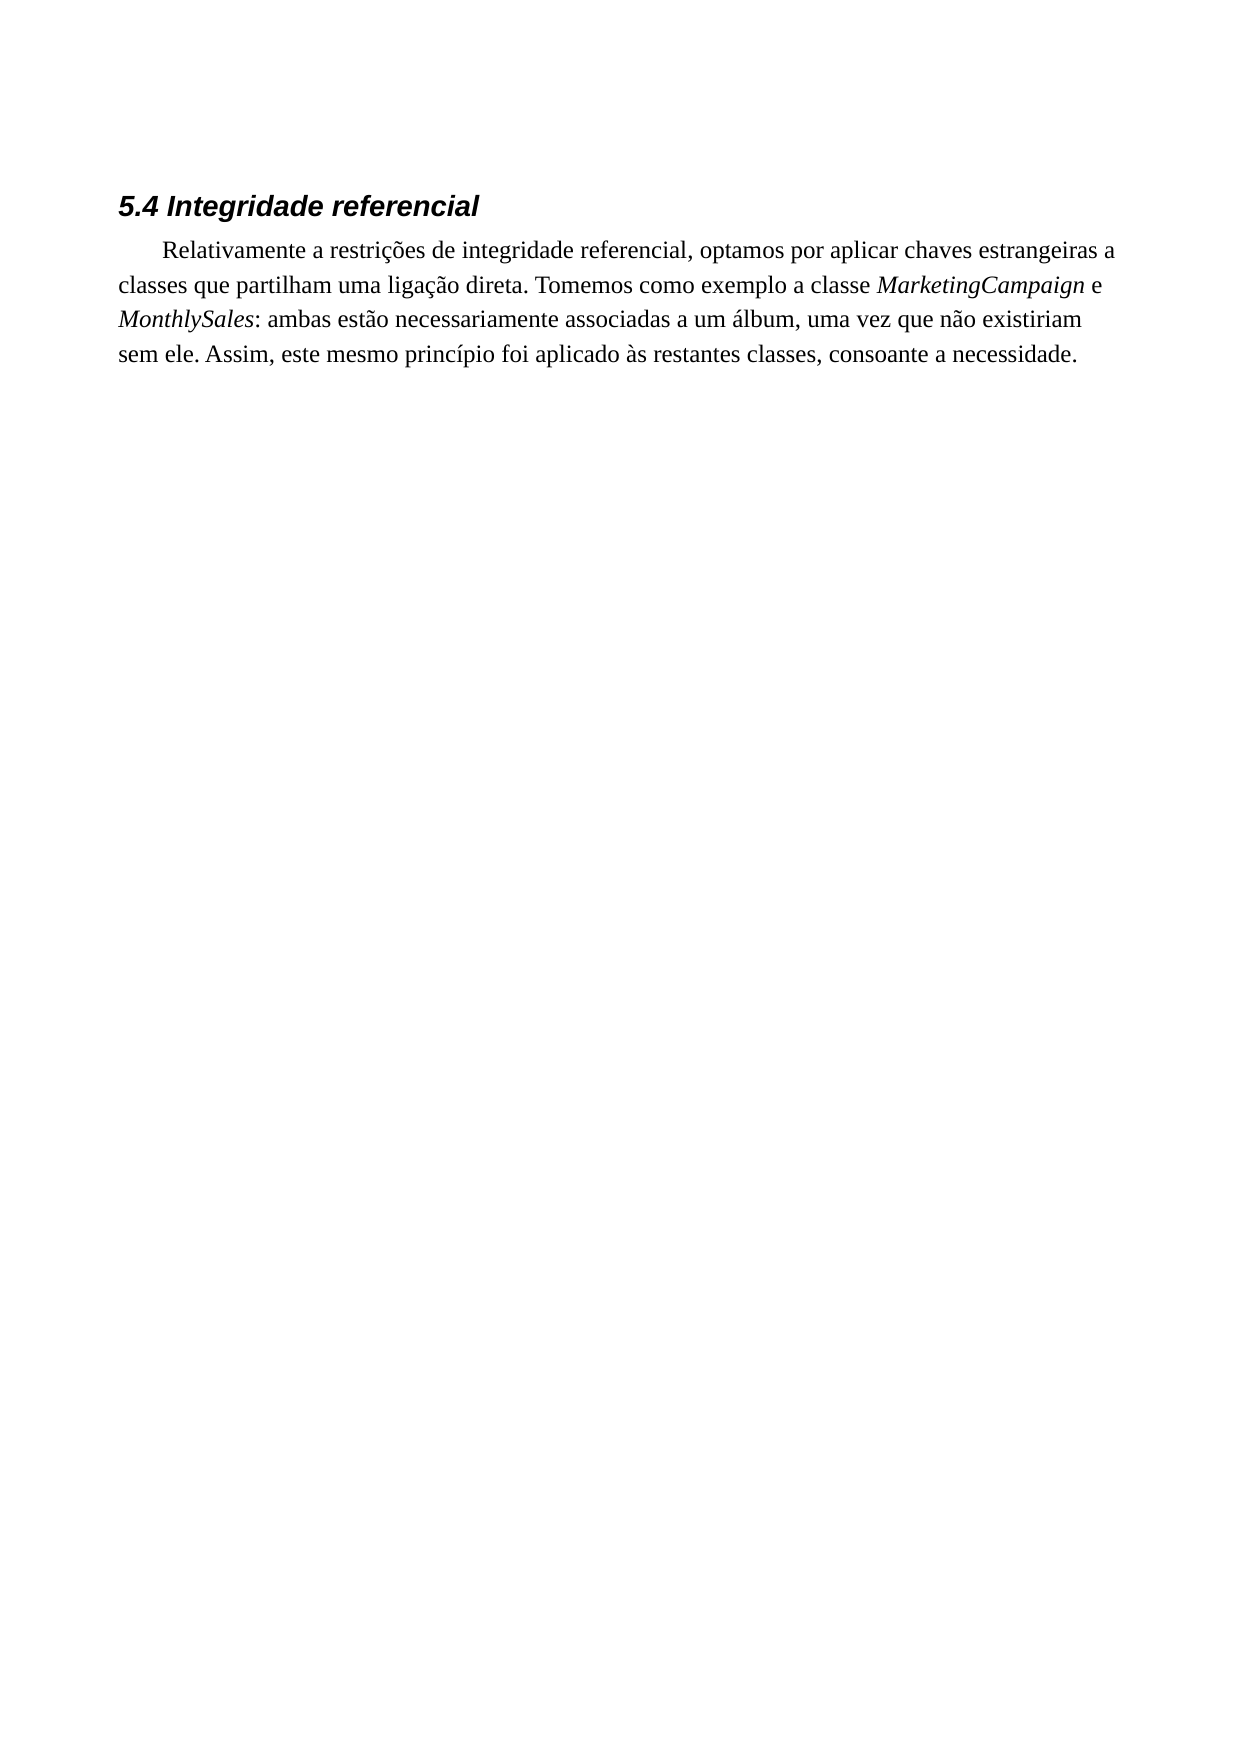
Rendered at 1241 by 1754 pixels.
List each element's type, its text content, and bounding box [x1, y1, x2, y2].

text Relativamente a restrições de integridade referencial, optamos por aplicar chaves estrangeiras a classes que partilham uma ligação direta. Tomemos como exemplo a classe MarketingCampaign e MonthlySales: ambas estão necessariamente associadas a um álbum, uma vez que não existiriam sem ele. Assim, este mesmo princípio foi aplicado às restantes classes, consoante a necessidade. [118, 235, 1122, 367]
subtitle 5.4 Integridade referencial [118, 189, 1122, 223]
